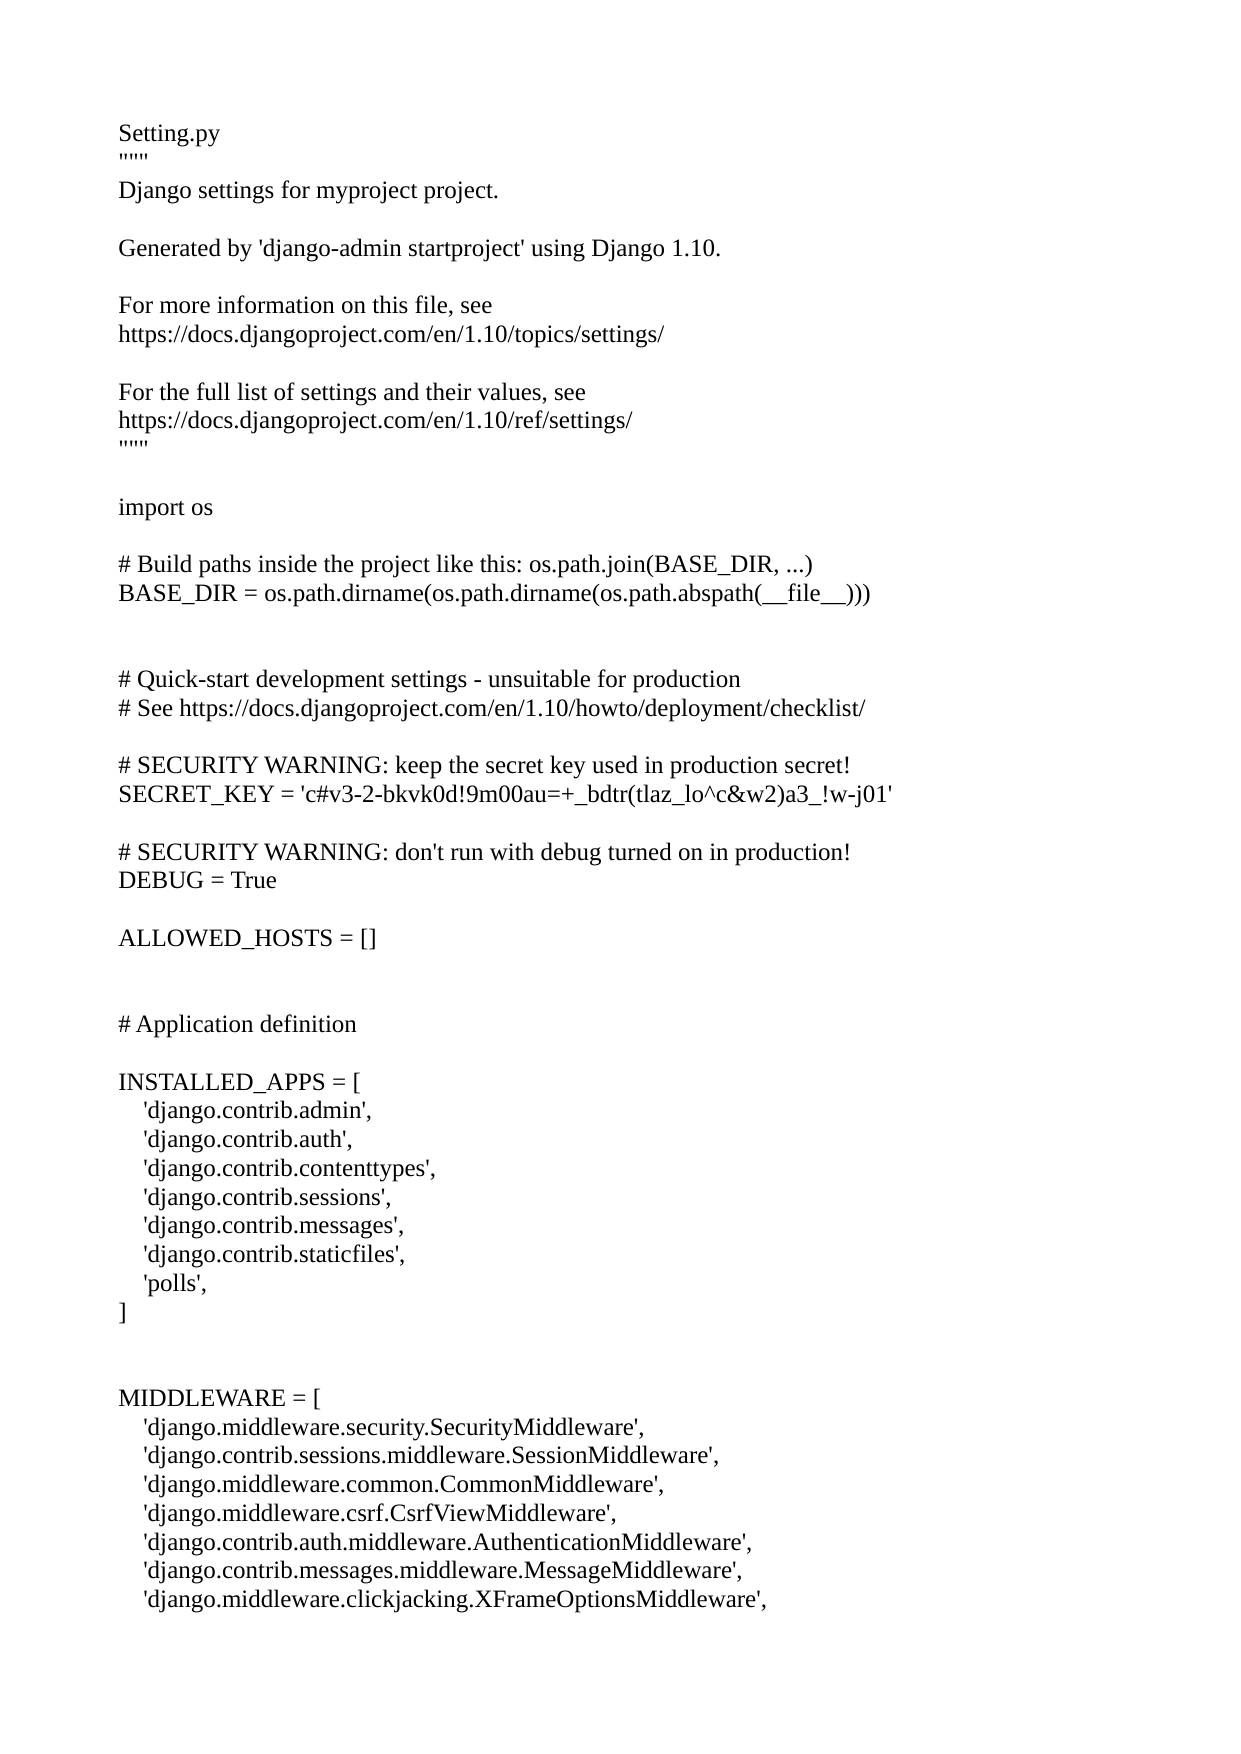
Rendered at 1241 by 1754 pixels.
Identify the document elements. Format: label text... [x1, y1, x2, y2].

text INSTALLED_APPS = [ [118, 1067, 1122, 1096]
text 'django.contrib.staticfiles', [118, 1239, 1122, 1268]
text # SECURITY WARNING: don't run with debug turned on in production! [118, 837, 1122, 866]
text Django settings for myproject project. [118, 176, 1122, 204]
text 'polls', [118, 1268, 1122, 1297]
text https://docs.djangoproject.com/en/1.10/topics/settings/ [118, 319, 1122, 348]
text 'django.contrib.admin', [118, 1096, 1122, 1124]
text # See https://docs.djangoproject.com/en/1.10/howto/deployment/checklist/ [118, 693, 1122, 722]
text 'django.contrib.auth.middleware.AuthenticationMiddleware', [118, 1527, 1122, 1556]
text 'django.contrib.messages.middleware.MessageMiddleware', [118, 1556, 1122, 1584]
text 'django.contrib.auth', [118, 1124, 1122, 1153]
text DEBUG = True [118, 866, 1122, 894]
text """ [118, 434, 1122, 463]
text 'django.middleware.clickjacking.XFrameOptionsMiddleware', [118, 1584, 1122, 1613]
text 'django.middleware.security.SecurityMiddleware', [118, 1412, 1122, 1441]
text 'django.contrib.sessions.middleware.SessionMiddleware', [118, 1441, 1122, 1469]
text BASE_DIR = os.path.dirname(os.path.dirname(os.path.abspath(__file__))) [118, 578, 1122, 607]
text For the full list of settings and their values, see [118, 377, 1122, 406]
text 'django.middleware.common.CommonMiddleware', [118, 1469, 1122, 1498]
text ALLOWED_HOSTS = [] [118, 923, 1122, 952]
text # Build paths inside the project like this: os.path.join(BASE_DIR, ...) [118, 549, 1122, 578]
text # SECURITY WARNING: keep the secret key used in production secret! [118, 751, 1122, 779]
text Setting.py [118, 118, 1122, 147]
text ] [118, 1297, 1122, 1326]
text 'django.middleware.csrf.CsrfViewMiddleware', [118, 1498, 1122, 1527]
text https://docs.djangoproject.com/en/1.10/ref/settings/ [118, 406, 1122, 434]
text 'django.contrib.messages', [118, 1211, 1122, 1239]
text # Application definition [118, 1009, 1122, 1038]
text Generated by 'django-admin startproject' using Django 1.10. [118, 233, 1122, 262]
text """ [118, 147, 1122, 176]
text # Quick-start development settings - unsuitable for production [118, 664, 1122, 693]
text For more information on this file, see [118, 291, 1122, 319]
text MIDDLEWARE = [ [118, 1383, 1122, 1412]
text SECRET_KEY = 'c#v3-2-bkvk0d!9m00au=+_bdtr(tlaz_lo^c&w2)a3_!w-j01' [118, 779, 1122, 808]
text 'django.contrib.contenttypes', [118, 1153, 1122, 1182]
text 'django.contrib.sessions', [118, 1182, 1122, 1211]
text import os [118, 492, 1122, 521]
